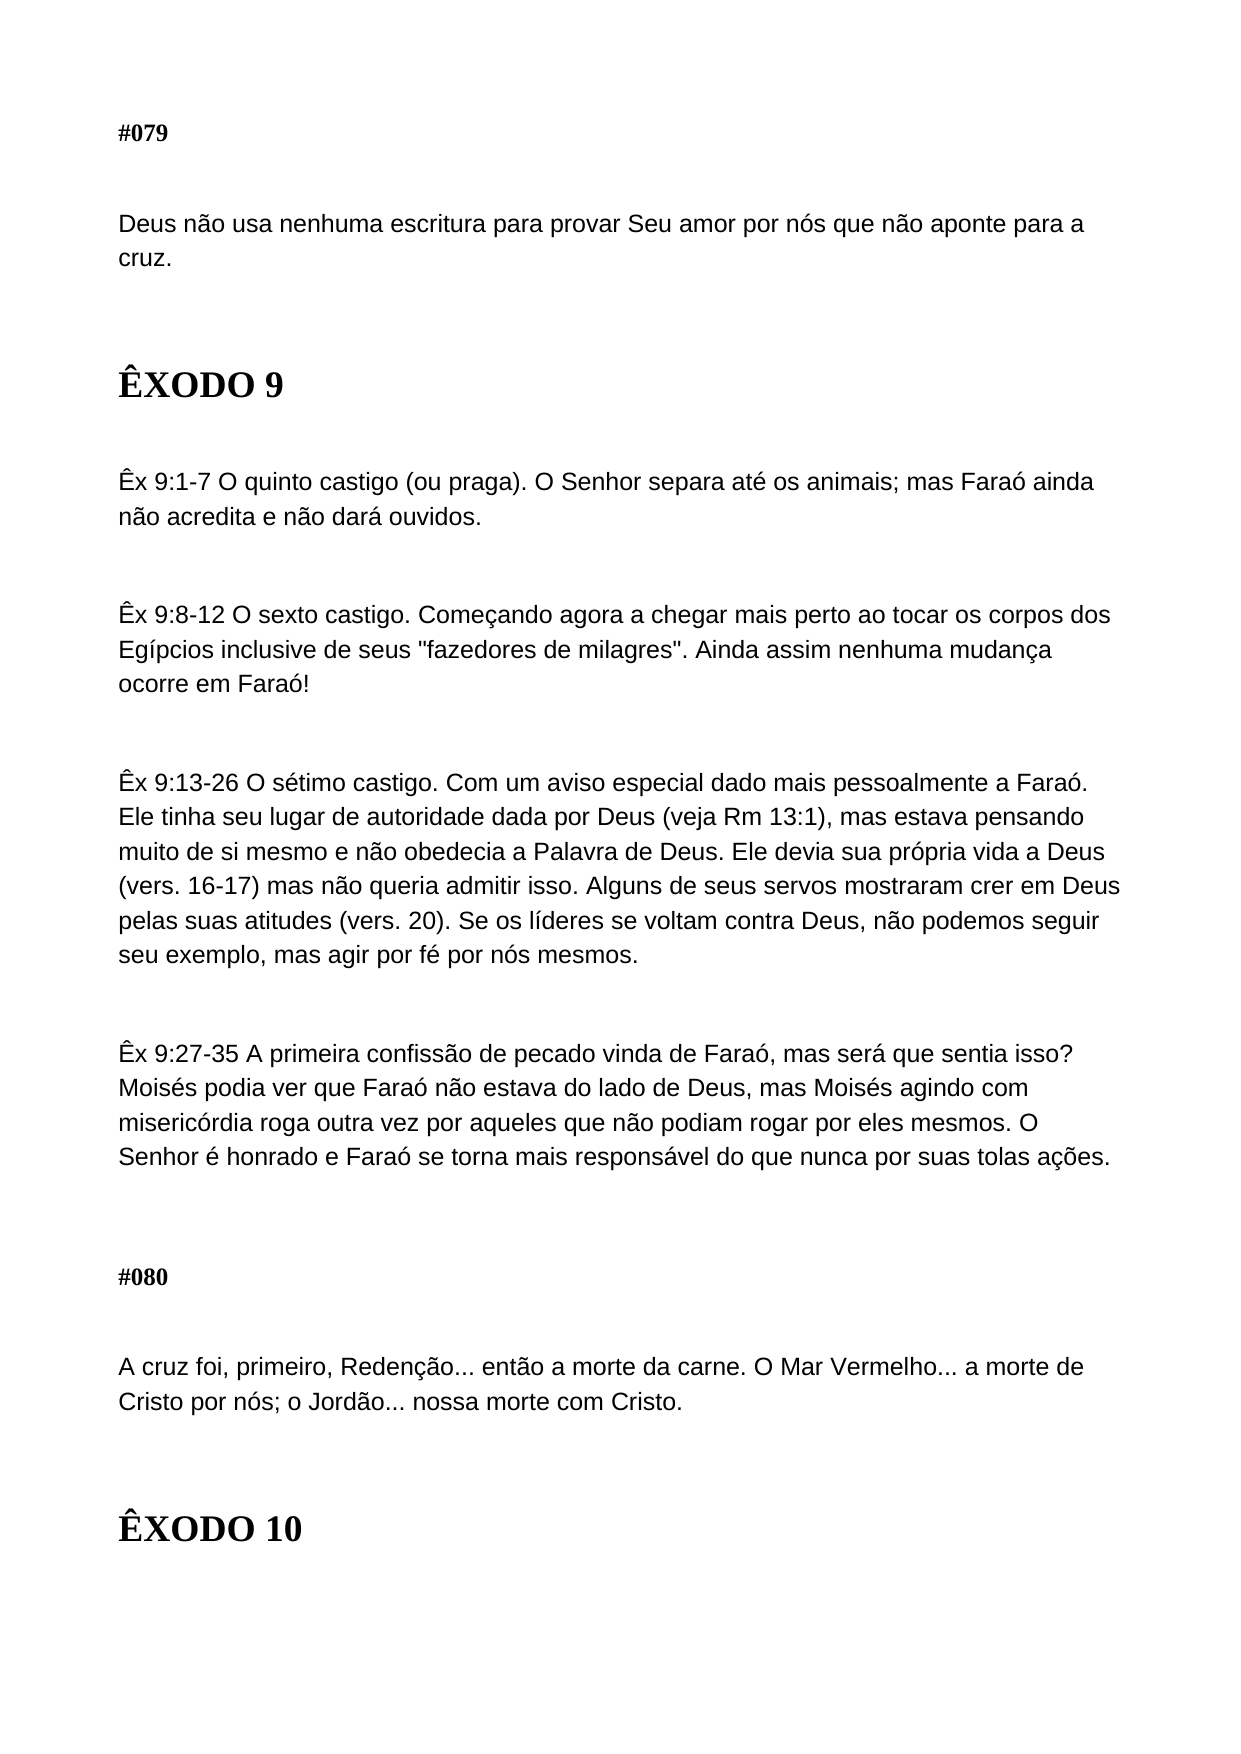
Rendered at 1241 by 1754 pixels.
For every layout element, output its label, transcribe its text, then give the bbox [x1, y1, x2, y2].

text Êx 9:13-26 O sétimo castigo. Com um aviso especial dado mais pessoalmente a Faraó. Ele tinha seu lugar de autoridade dada por Deus (veja Rm 13:1), mas estava pensando muito de si mesmo e não obedecia a Palavra de Deus. Ele devia sua própria vida a Deus (vers. 16-17) mas não queria admitir isso. Alguns de seus servos mostraram crer em Deus pelas suas atitudes (vers. 20). Se os líderes se voltam contra Deus, não podemos seguir seu exemplo, mas agir por fé por nós mesmos. [118, 768, 1122, 969]
subtitle ÊXODO 9 [118, 362, 1122, 406]
subtitle ÊXODO 10 [118, 1506, 1122, 1549]
text Êx 9:1-7 O quinto castigo (ou praga). O Senhor separa até os animais; mas Faraó ainda não acredita e não dará ouvidos. [118, 467, 1122, 531]
text Êx 9:27-35 A primeira confissão de pecado vinda de Faraó, mas será que sentia isso? Moisés podia ver que Faraó não estava do lado de Deus, mas Moisés agindo com misericórdia roga outra vez por aqueles que não podiam rogar por eles mesmos. O Senhor é honrado e Faraó se torna mais responsável do que nunca por suas tolas ações. [118, 1039, 1122, 1171]
text Êx 9:8-12 O sexto castigo. Começando agora a chegar mais perto ao tocar os corpos dos Egípcios inclusive de seus "fazedores de milagres". Ainda assim nenhuma mudança ocorre em Faraó! [118, 600, 1122, 698]
subtitle #079 [118, 118, 1122, 147]
text Deus não usa nenhuma escritura para provar Seu amor por nós que não aponte para a cruz. [118, 209, 1122, 272]
subtitle #080 [118, 1262, 1122, 1290]
text A cruz foi, primeiro, Redenção... então a morte da carne. O Mar Vermelho... a morte de Cristo por nós; o Jordão... nossa morte com Cristo. [118, 1352, 1122, 1415]
